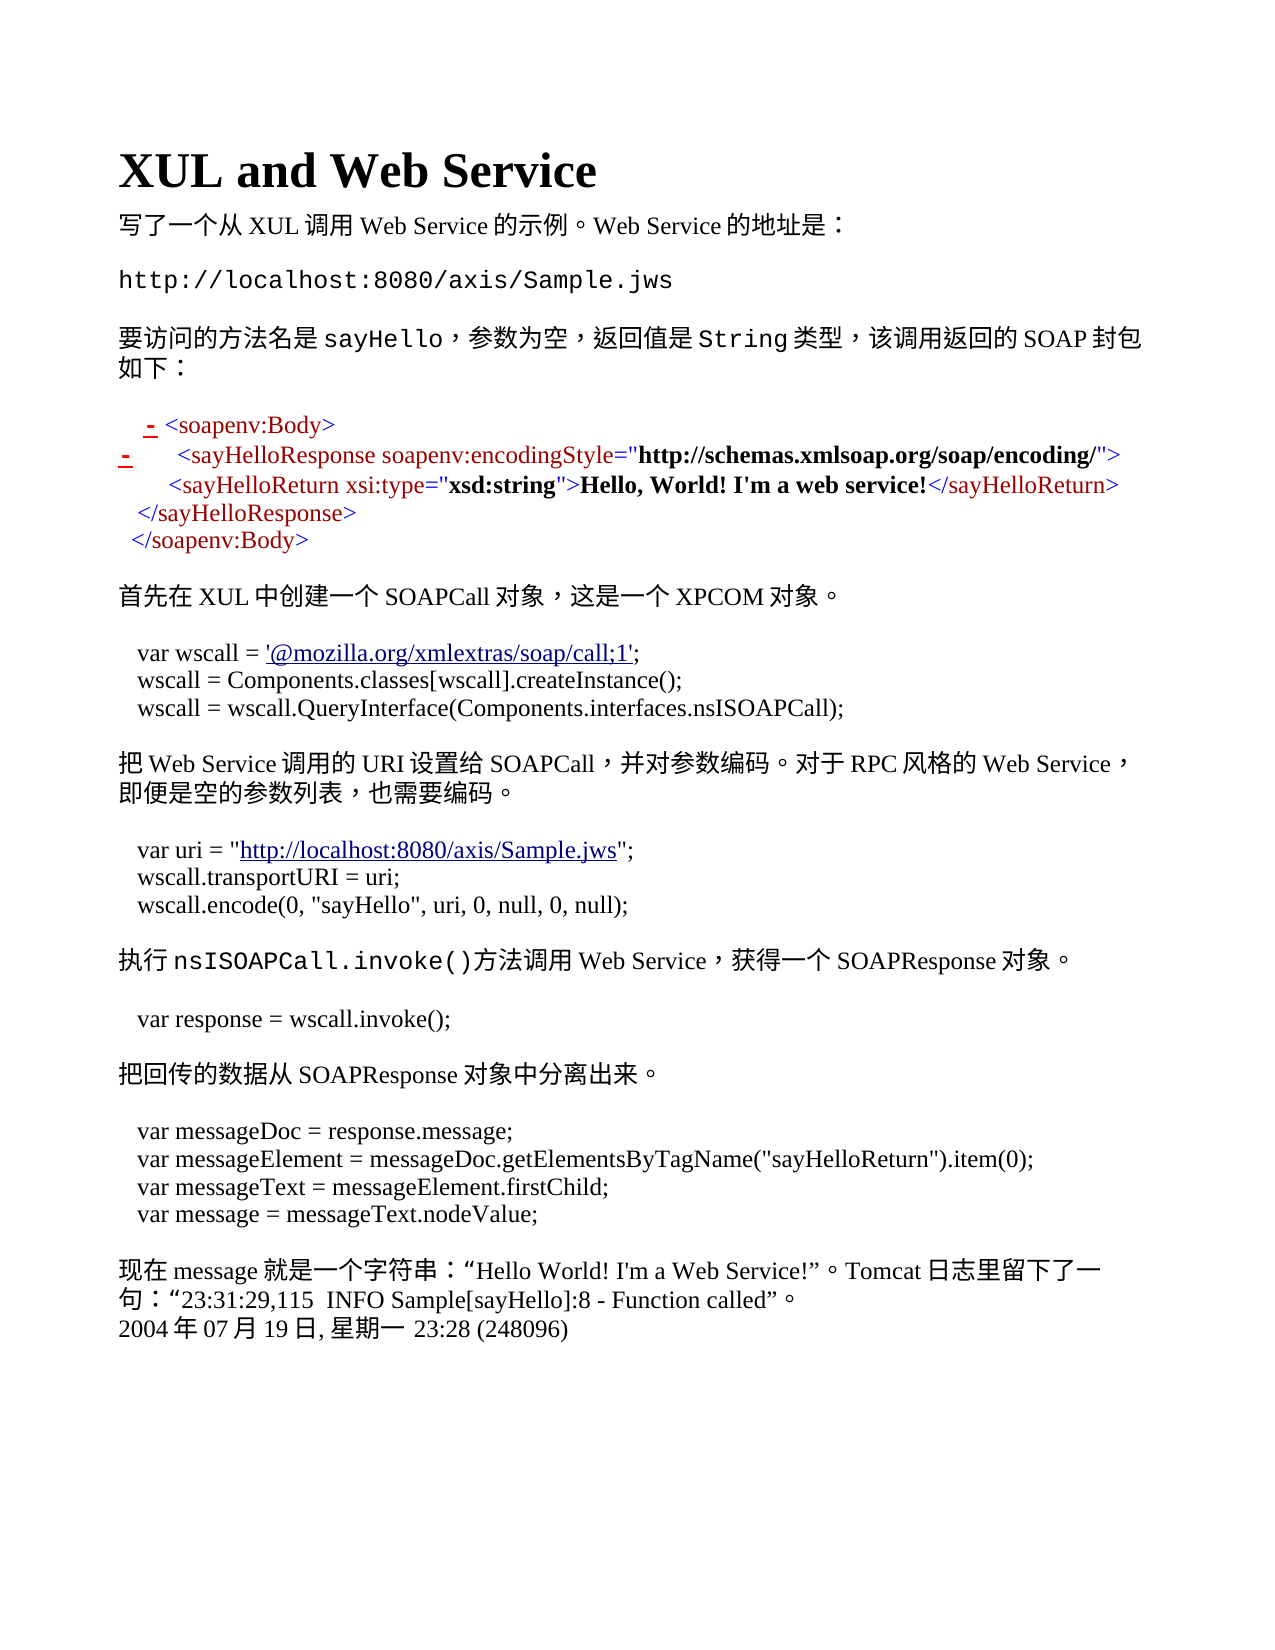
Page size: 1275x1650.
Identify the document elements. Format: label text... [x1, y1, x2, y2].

text 写了一个从XUL调用Web Service的示例。Web Service的地址是： [118, 211, 1157, 240]
text 首先在XUL中创建一个SOAPCall对象，这是一个XPCOM对象。 [118, 582, 1157, 611]
text - <soapenv:Body> [118, 412, 1157, 441]
text http://localhost:8080/axis/Sample.jws [118, 268, 1157, 296]
text var messageDoc = response.message; var messageElement = messageDoc.getElementsByTagName("sayHelloReturn").item(0); var messageText = messageElement.firstChild; var message = messageText.nodeValue; [118, 1117, 1157, 1228]
text </sayHelloResponse> [118, 499, 1157, 527]
text 现在message就是一个字符串：“Hello World! I'm a Web Service!”。Tomcat日志里留下了一句：“23:31:29,115 INFO Sample[sayHello]:8 - Function called”。 [118, 1256, 1157, 1314]
text var response = wscall.invoke(); [118, 1005, 1157, 1033]
text 把回传的数据从SOAPResponse对象中分离出来。 [118, 1060, 1157, 1089]
text 执行nsISOAPCall.invoke()方法调用Web Service，获得一个SOAPResponse对象。 [118, 947, 1157, 977]
subtitle XUL and Web Service [118, 143, 1157, 198]
text 要访问的方法名是sayHello，参数为空，返回值是String类型，该调用返回的SOAP封包如下： [118, 324, 1157, 384]
text var uri = "http://localhost:8080/axis/Sample.jws"; wscall.transportURI = uri; wscall.encode(0, "sayHello", uri, 0, null, 0, null); [118, 836, 1157, 919]
text </soapenv:Body> [118, 527, 1157, 554]
text - <sayHelloResponse soapenv:encodingStyle="http://schemas.xmlsoap.org/soap/encoding/"> [118, 441, 1157, 471]
text <sayHelloReturn xsi:type="xsd:string">Hello, World! I'm a web service!</sayHelloReturn> [118, 471, 1157, 499]
text 2004年07月19日, 星期一 23:28 (248096) [118, 1314, 1157, 1343]
text 把Web Service调用的URI设置给SOAPCall，并对参数编码。对于RPC风格的Web Service，即便是空的参数列表，也需要编码。 [118, 750, 1157, 808]
text var wscall = '@mozilla.org/xmlextras/soap/call;1'; wscall = Components.classes[wscall].createInstance(); wscall = wscall.QueryInterface(Components.interfaces.nsISOAPCall); [118, 639, 1157, 722]
